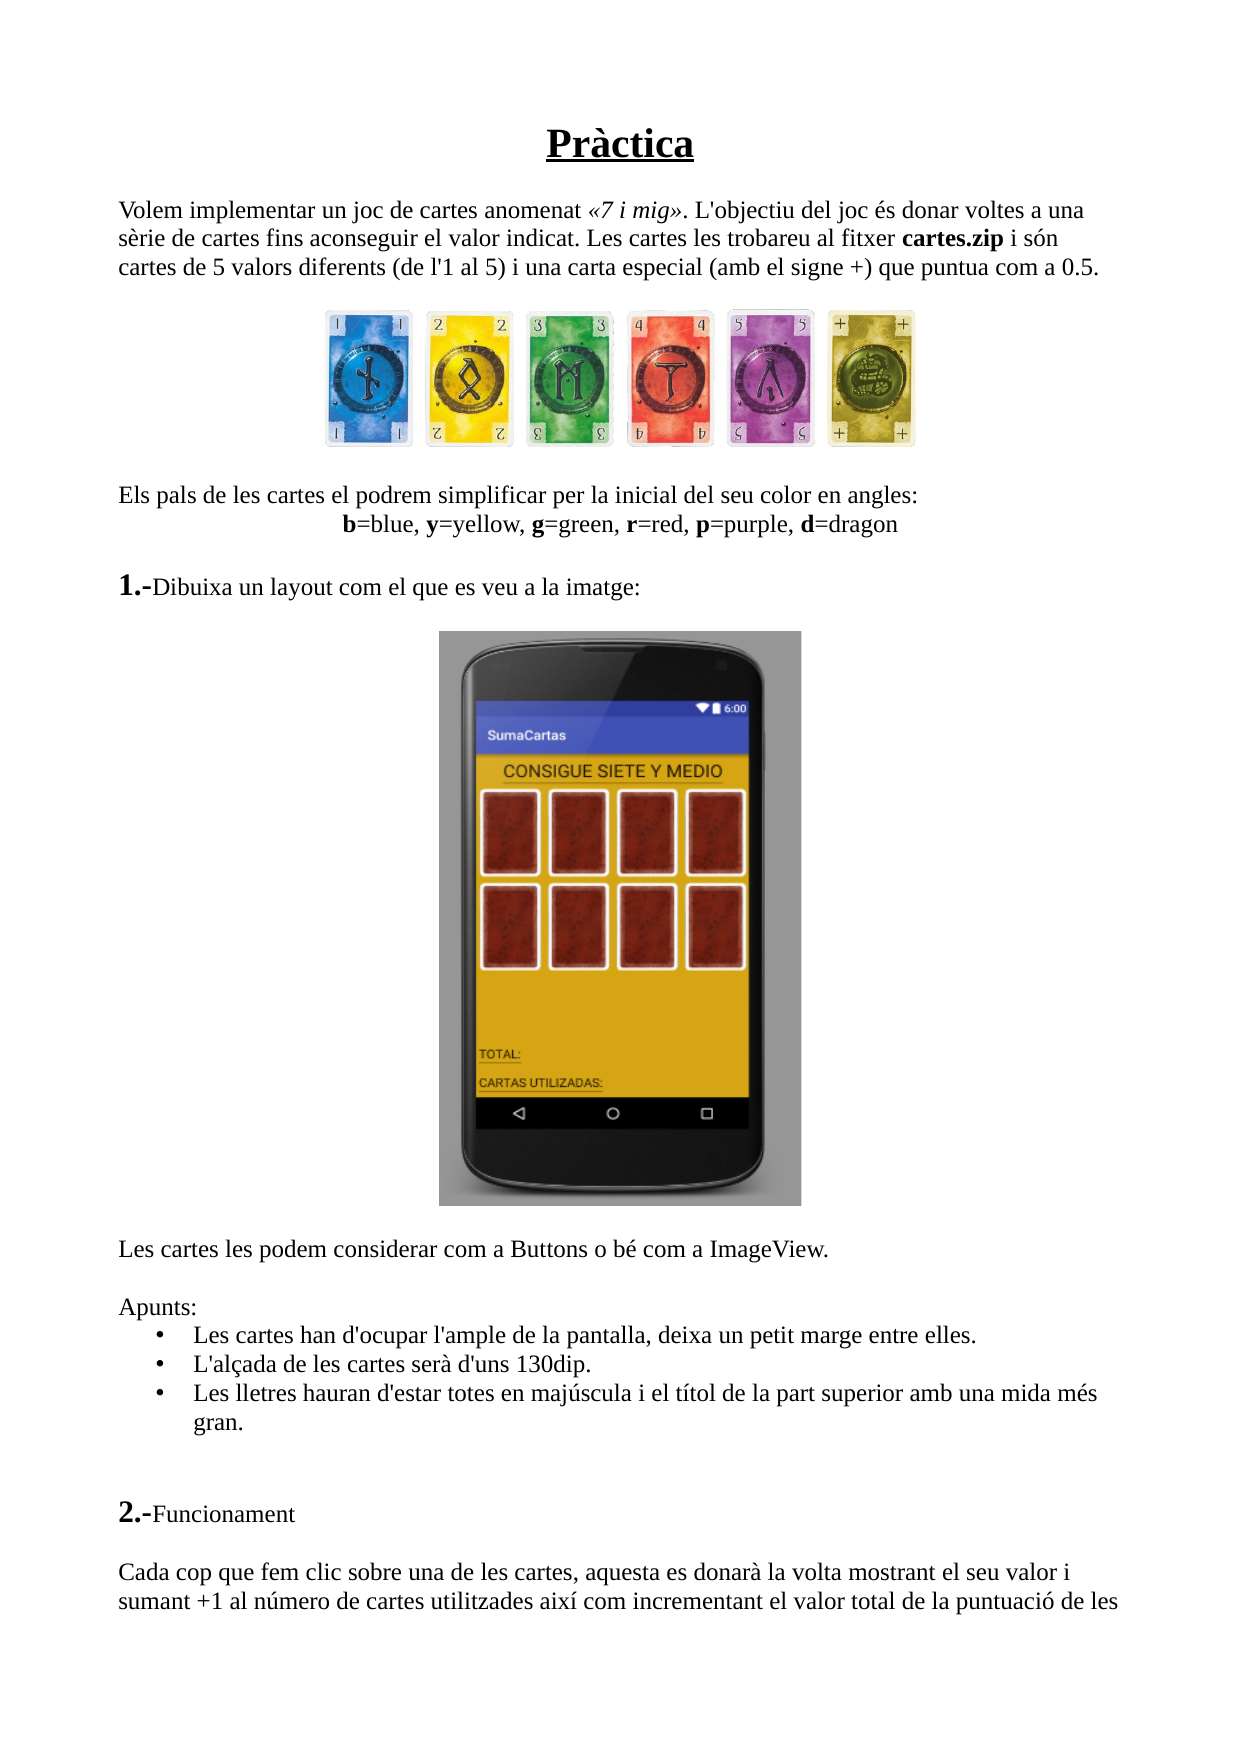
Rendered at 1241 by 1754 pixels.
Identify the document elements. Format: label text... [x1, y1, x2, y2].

text Les cartes les podem considerar com a Buttons o bé com a ImageView. [118, 1234, 1122, 1263]
picture [324, 309, 413, 447]
picture [439, 631, 802, 1206]
picture [425, 311, 514, 447]
text 2.-Funcionament [118, 1493, 1122, 1529]
list Les lletres hauran d'estar totes en majúscula i el títol de la part superior amb una mida més gran. [156, 1378, 1122, 1435]
picture [626, 310, 715, 447]
picture [726, 309, 815, 447]
text Volem implementar un joc de cartes anomenat «7 i mig». L'objectiu del joc és donar voltes a una sèrie de cartes fins aconseguir el valor indicat. Les cartes les trobareu al fitxer cartes.zip i són cartes de 5 valors diferents (de l'1 al 5) i una carta especial (amb el signe +) que puntua com a 0.5. [118, 195, 1122, 281]
text Els pals de les cartes el podrem simplificar per la inicial del seu color en angles: [118, 480, 1122, 509]
text Apunts: [118, 1292, 1122, 1320]
text b=blue, y=yellow, g=green, r=red, p=purple, d=dragon [118, 509, 1122, 538]
picture [525, 311, 614, 447]
text 1.-Dibuixa un layout com el que es veu a la imatge: [118, 567, 1122, 603]
list Les cartes han d'ocupar l'ample de la pantalla, deixa un petit marge entre elles. [156, 1320, 1122, 1349]
text Pràctica [118, 118, 1122, 166]
picture [827, 309, 916, 447]
text Cada cop que fem clic sobre una de les cartes, aquesta es donarà la volta mostrant el seu valor i sumant +1 al número de cartes utilitzades així com incrementant el valor total de la puntuació de les [118, 1557, 1122, 1615]
list L'alçada de les cartes serà d'uns 130dip. [156, 1349, 1122, 1378]
